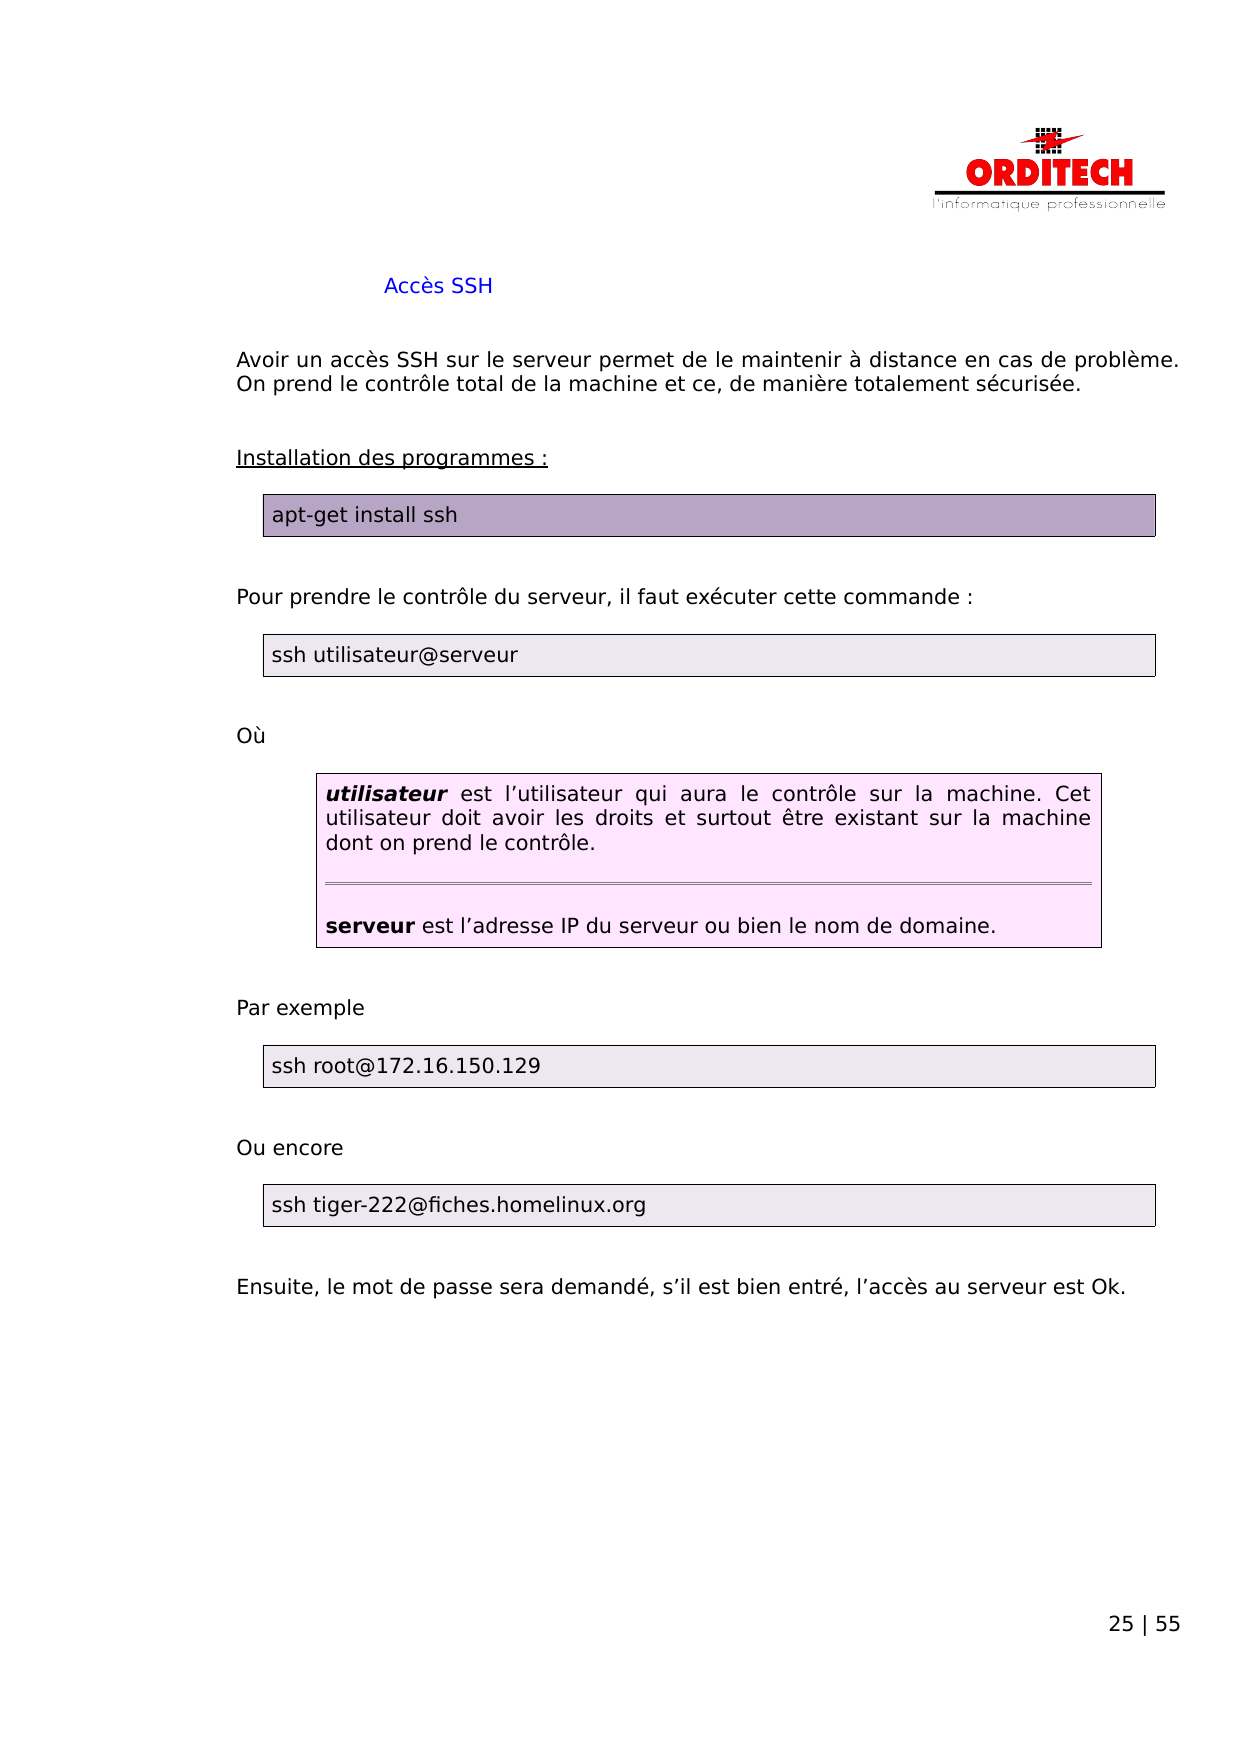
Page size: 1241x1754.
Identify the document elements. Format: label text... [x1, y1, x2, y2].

text Accès SSH [236, 274, 1181, 298]
text Par exemple [236, 996, 1181, 1020]
text Installation des programmes : [236, 446, 1181, 470]
picture [920, 118, 1182, 221]
text ssh utilisateur@serveur [271, 643, 1146, 667]
text Ensuite, le mot de passe sera demandé, s’il est bien entré, l’accès au serveur est Ok. [236, 1275, 1181, 1299]
text Ou encore [236, 1136, 1181, 1160]
text Pour prendre le contrôle du serveur, il faut exécuter cette commande : [236, 585, 1181, 609]
text serveur est l’adresse IP du serveur ou bien le nom de domaine. [325, 914, 1092, 938]
text ssh root@172.16.150.129 [271, 1054, 1146, 1078]
text apt-get install ssh [272, 503, 1146, 527]
text ssh tiger-222@fiches.homelinux.org [271, 1193, 1146, 1217]
text Où [236, 724, 1181, 749]
text utilisateur est l’utilisateur qui aura le contrôle sur la machine. Cet utilisateur doit avoir les droits et surtout être existant sur la machine dont on prend le contrôle. [325, 782, 1092, 855]
text Avoir un accès SSH sur le serveur permet de le maintenir à distance en cas de problème. On prend le contrôle total de la machine et ce, de manière totalement sécurisée. [236, 348, 1181, 396]
